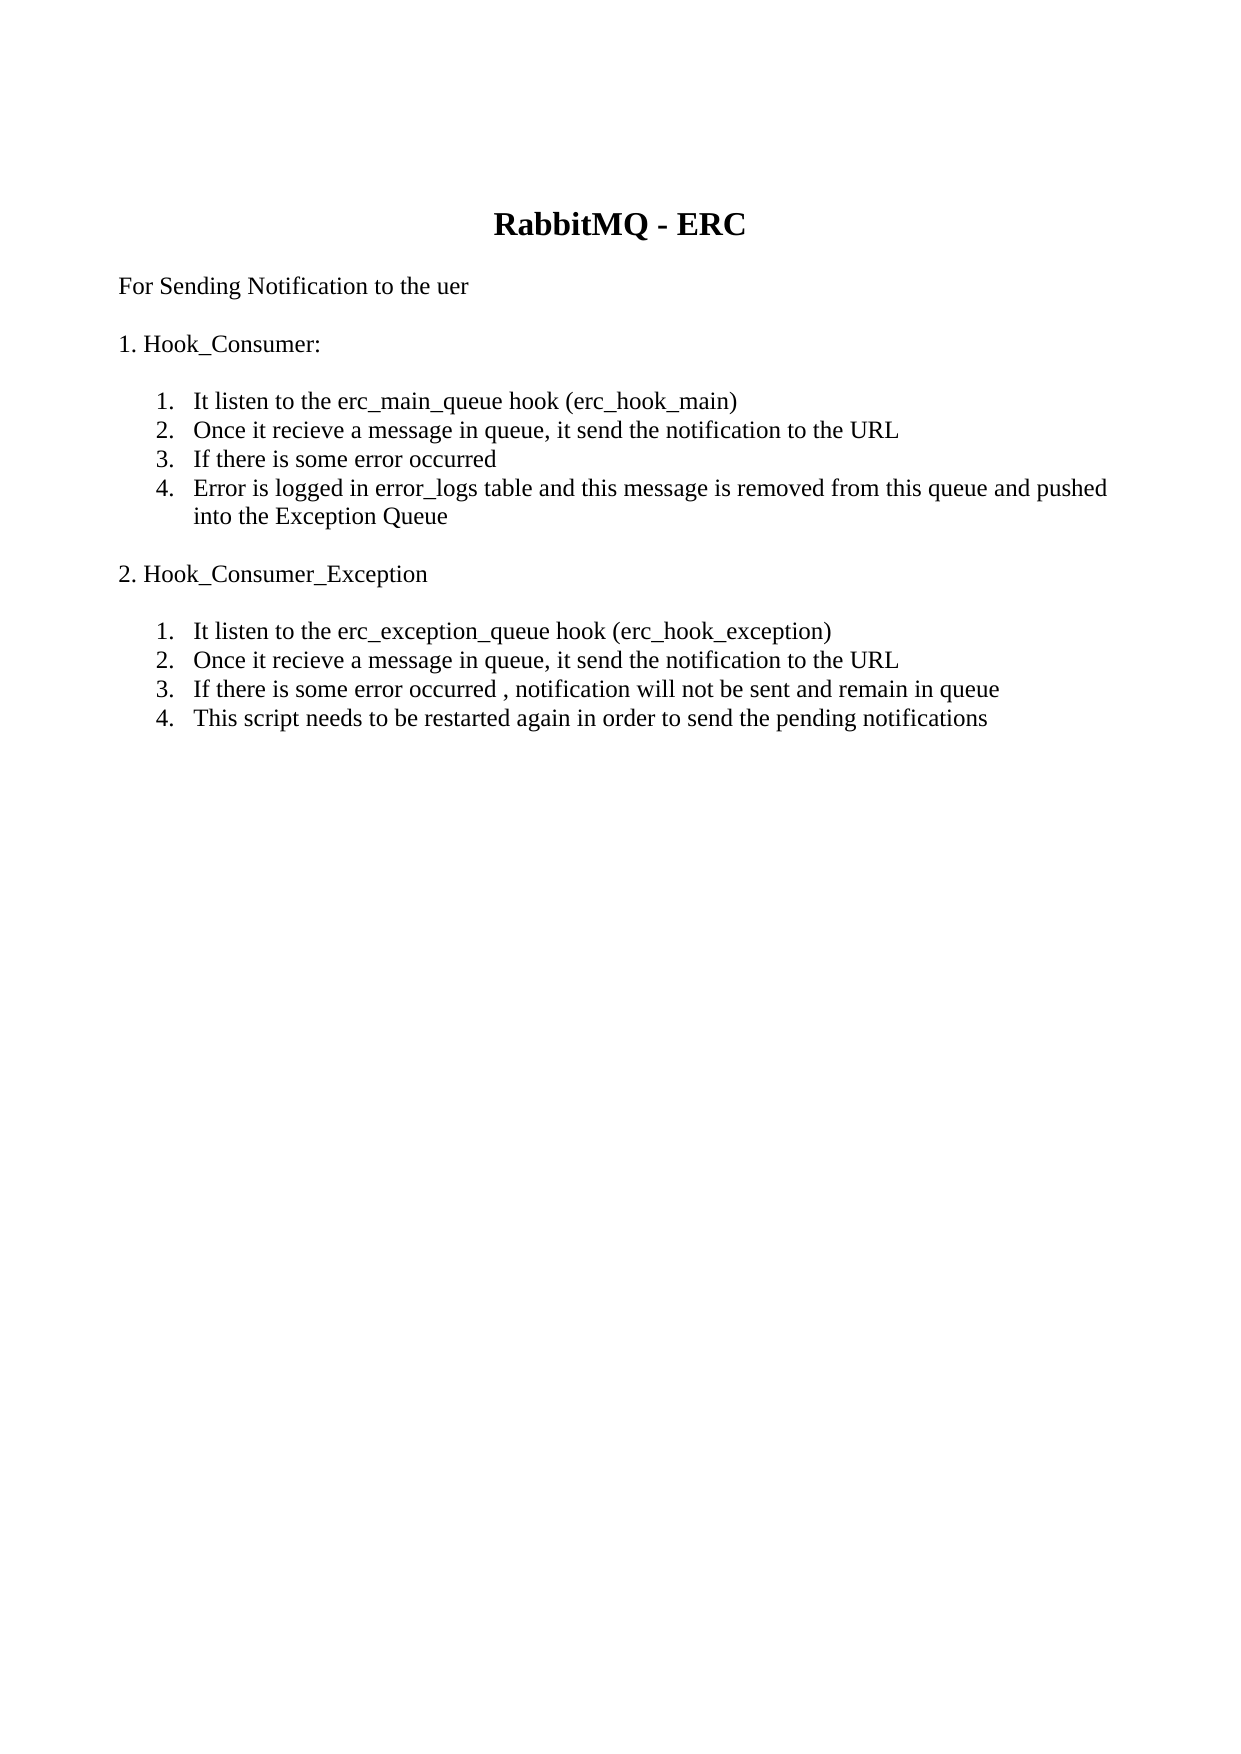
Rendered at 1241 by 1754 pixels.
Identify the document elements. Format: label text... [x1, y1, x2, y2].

list It listen to the erc_exception_queue hook (erc_hook_exception) [156, 616, 1122, 645]
text RabbitMQ - ERC [118, 204, 1122, 243]
text 2. Hook_Consumer_Exception [118, 559, 1122, 588]
list If there is some error occurred , notification will not be sent and remain in queue [156, 674, 1122, 703]
list Error is logged in error_logs table and this message is removed from this queue and pushed into the Exception Queue [156, 473, 1122, 530]
list Once it recieve a message in queue, it send the notification to the URL [156, 645, 1122, 674]
list Once it recieve a message in queue, it send the notification to the URL [156, 415, 1122, 444]
list If there is some error occurred [156, 444, 1122, 473]
text 1. Hook_Consumer: [118, 329, 1122, 358]
list It listen to the erc_main_queue hook (erc_hook_main) [156, 386, 1122, 415]
text For Sending Notification to the uer [118, 271, 1122, 300]
list This script needs to be restarted again in order to send the pending notifications [156, 703, 1122, 731]
